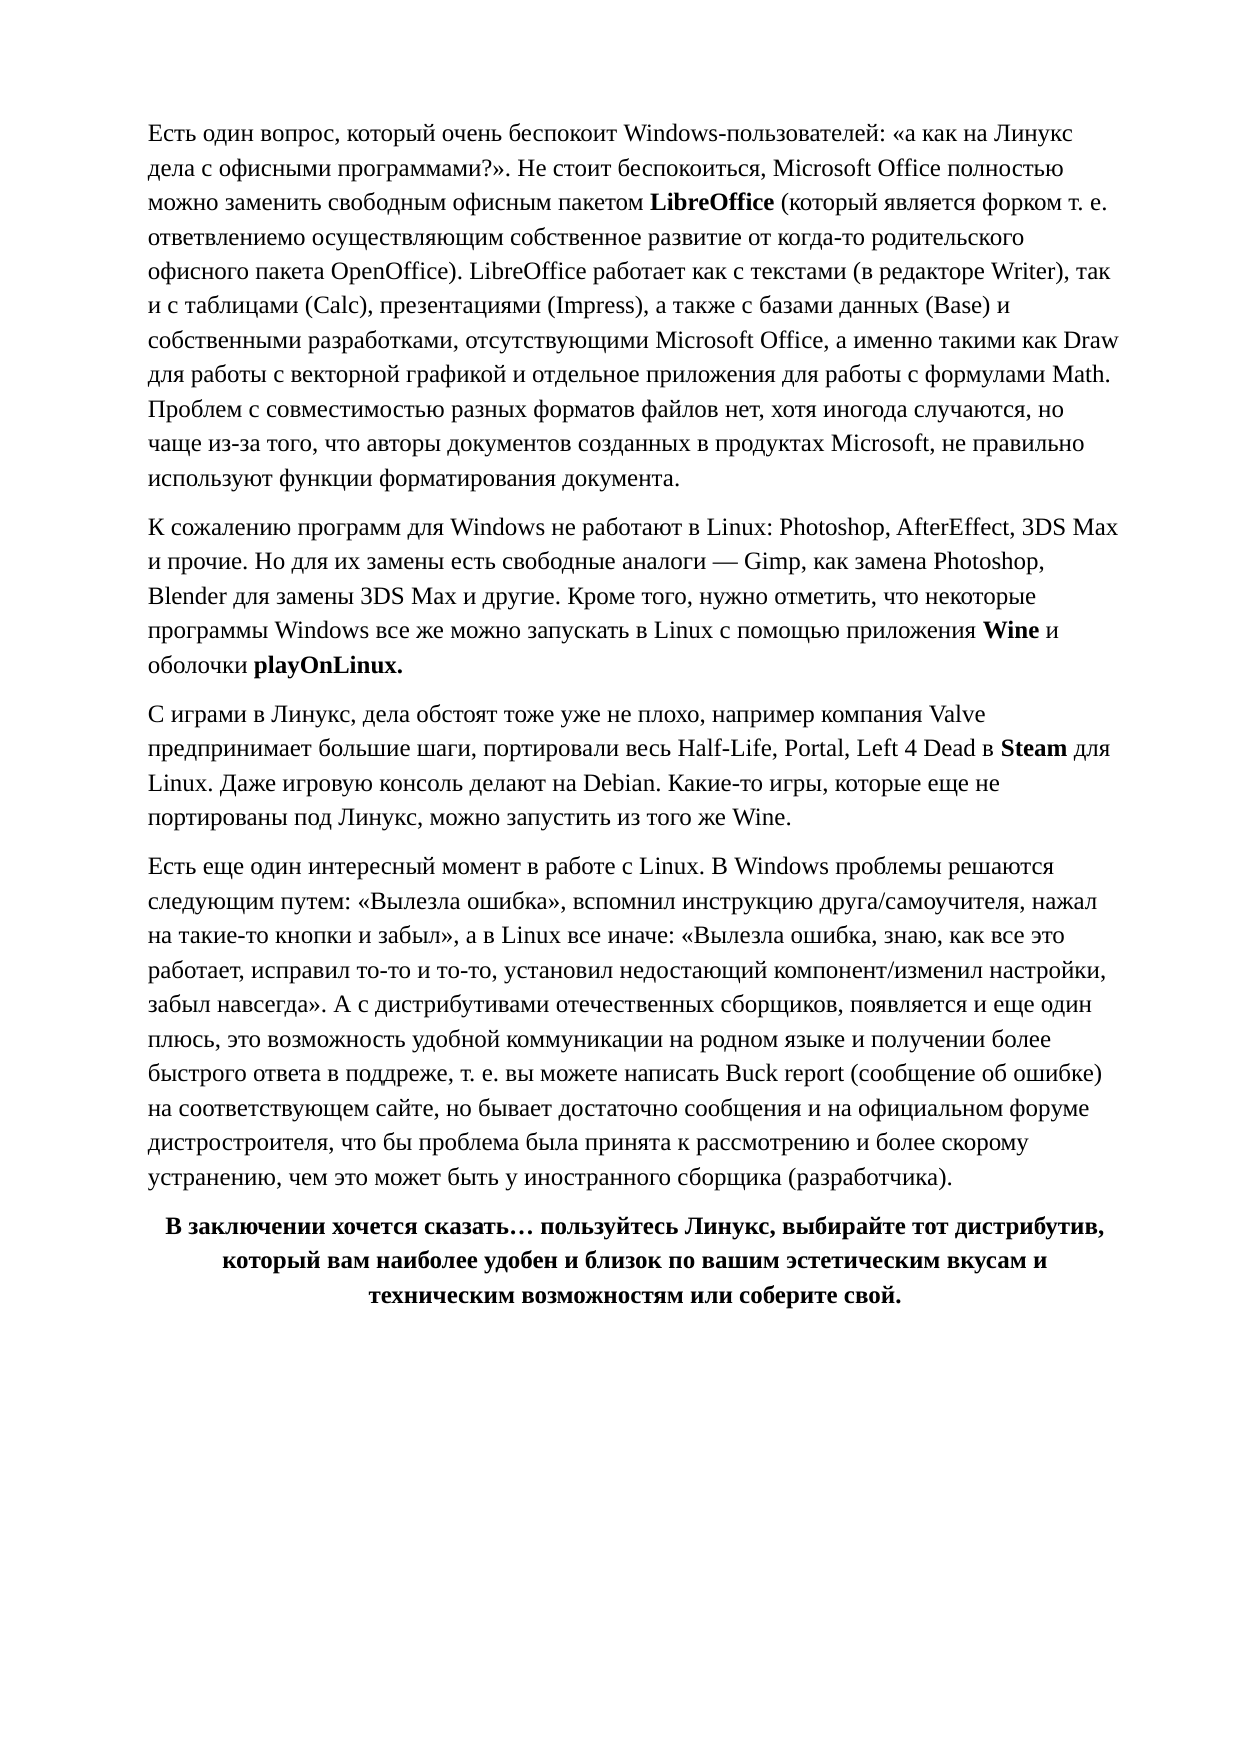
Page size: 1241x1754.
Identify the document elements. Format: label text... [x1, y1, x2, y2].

text К сожалению программ для Windows не работают в Linux: Photoshop, AfterEffect, 3DS Max и прочие. Но для их замены есть свободные аналоги — Gimp, как замена Photoshop, Blender для замены 3DS Max и другие. Кроме того, нужно отметить, что некоторые программы Windows все же можно запускать в Linux с помощью приложения Wine и оболочки playOnLinux. [148, 512, 1122, 679]
text С играми в Линукс, дела обстоят тоже уже не плохо, например компания Valve предпринимает большие шаги, портировали весь Half-Life, Portal, Left 4 Dead в Steam для Linux. Даже игровую консоль делают на Debian. Какие-то игры, которые еще не портированы под Линукс, можно запустить из того же Wine. [148, 699, 1122, 831]
text В заключении хочется сказать… пользуйтесь Линукс, выбирайте тот дистрибутив, который вам наиболее удобен и близок по вашим эстетическим вкусам и техническим возможностям или соберите свой. [148, 1211, 1122, 1308]
text Есть один вопрос, который очень беспокоит Windows-пользователей: «а как на Линукс дела с офисными программами?». Не стоит беспокоиться, Microsoft Office полностью можно заменить свободным офисным пакетом LibreOffice (который является форком т. е. ответвлениемо осуществляющим собственное развитие от когда-то родительского офисного пакета OpenOffice). LibreOffice работает как с текстами (в редакторе Writer), так и с таблицами (Calc), презентациями (Impress), а также с базами данных (Base) и собственными разработками, отсутствующими Microsoft Office, а именно такими как Draw для работы с векторной графикой и отдельное приложения для работы с формулами Math. Проблем с совместимостью разных форматов файлов нет, хотя иногода случаются, но чаще из-за того, что авторы документов созданных в продуктах Microsoft, не правильно используют функции форматирования документа. [148, 118, 1122, 492]
text Есть еще один интересный момент в работе с Linux. В Windows проблемы решаются следующим путем: «Вылезла ошибка», вспомнил инструкцию друга/самоучителя, нажал на такие-то кнопки и забыл», а в Linux все иначе: «Вылезла ошибка, знаю, как все это работает, исправил то-то и то-то, установил недостающий компонент/изменил настройки, забыл навсегда». А с дистрибутивами отечественных сборщиков, появляется и еще один плюсь, это возможность удобной коммуникации на родном языке и получении более быстрого ответа в поддреже, т. е. вы можете написать Buck report (сообщение об ошибке) на соответствующем сайте, но бывает достаточно сообщения и на официальном форуме дистростроителя, что бы проблема была принята к рассмотрению и более скорому устранению, чем это может быть у иностранного сборщика (разработчика). [148, 851, 1122, 1191]
